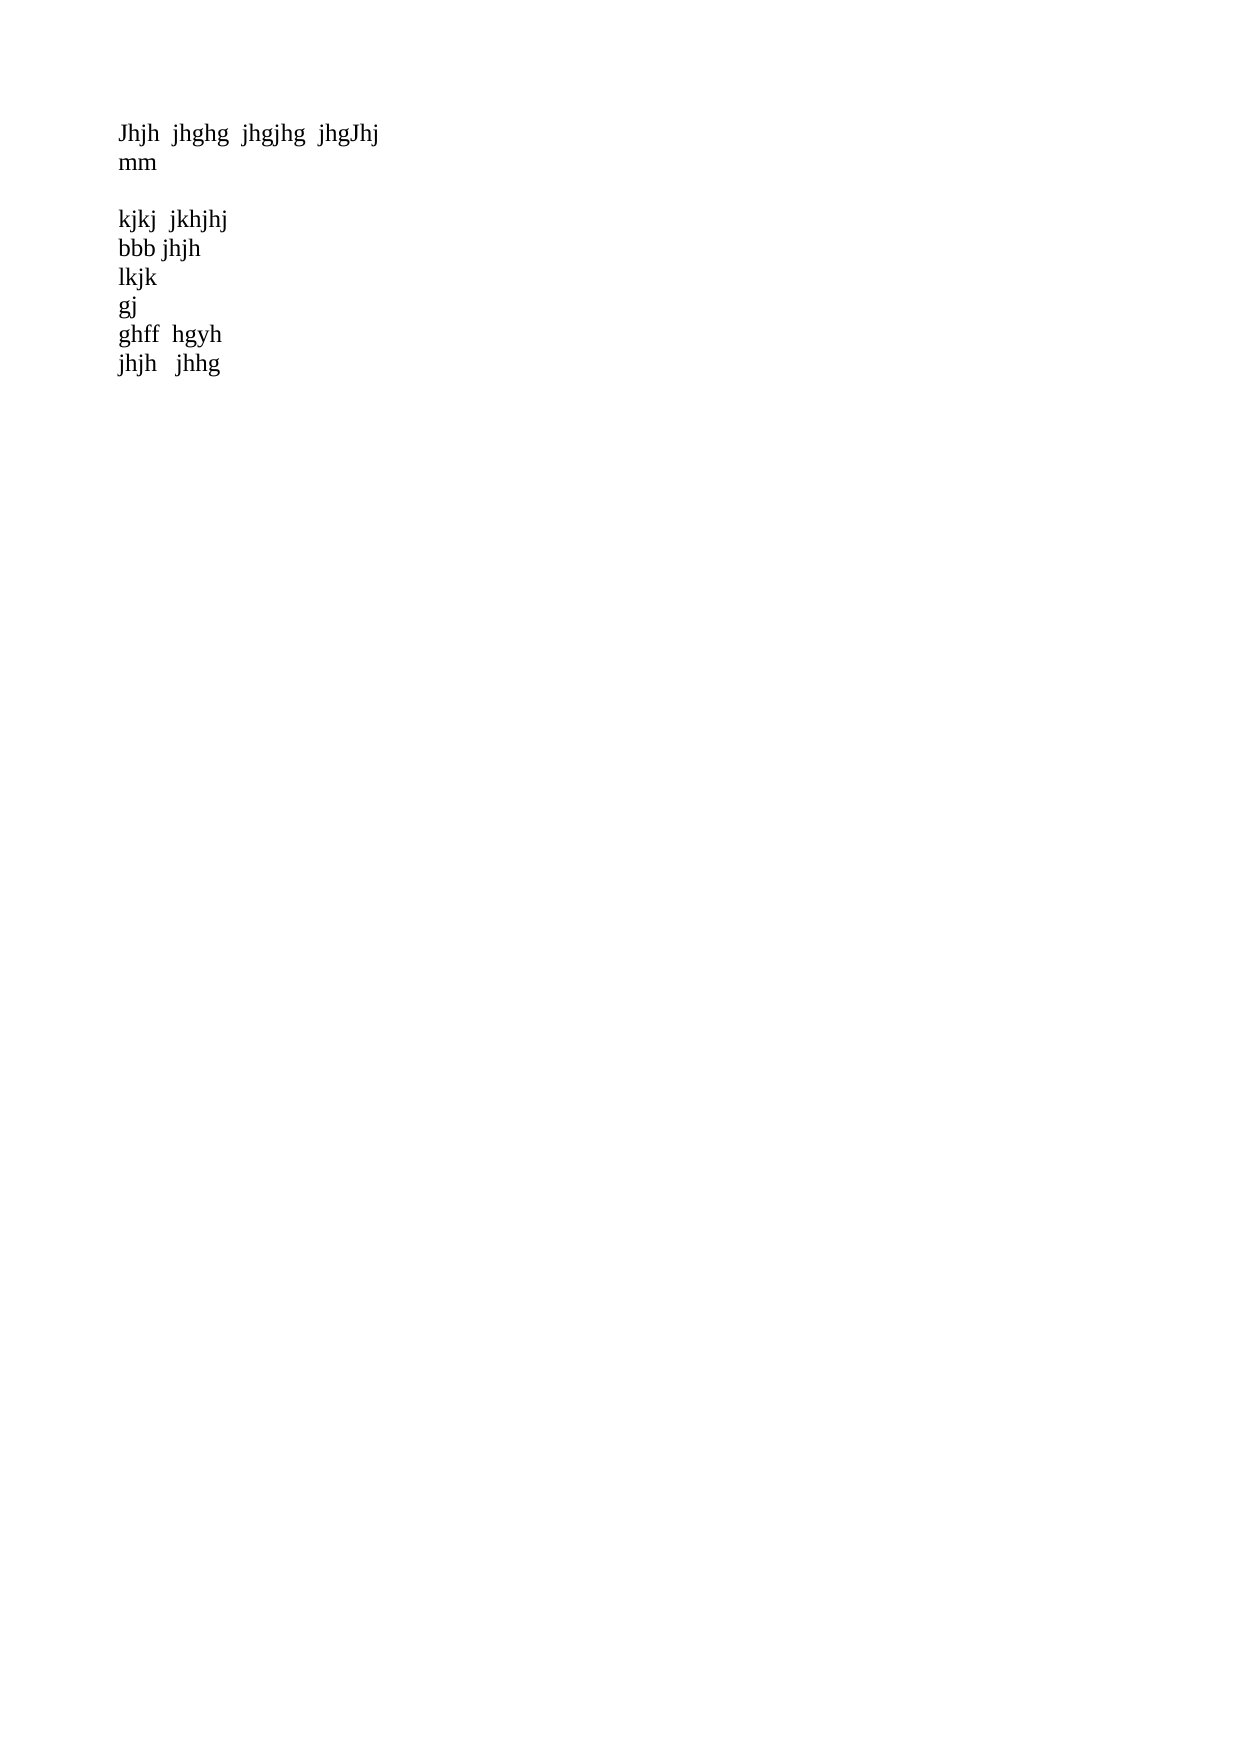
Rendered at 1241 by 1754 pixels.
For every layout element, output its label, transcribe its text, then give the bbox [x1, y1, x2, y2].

text Jhjh jhghg jhgjhg jhgJhj [118, 118, 1122, 147]
text mm [118, 147, 1122, 176]
text ghff hgyh [118, 319, 1122, 348]
text bbb jhjh [118, 233, 1122, 262]
text kjkj jkhjhj [118, 204, 1122, 233]
text lkjk [118, 262, 1122, 291]
text jhjh jhhg [118, 348, 1122, 377]
text gj [118, 291, 1122, 319]
